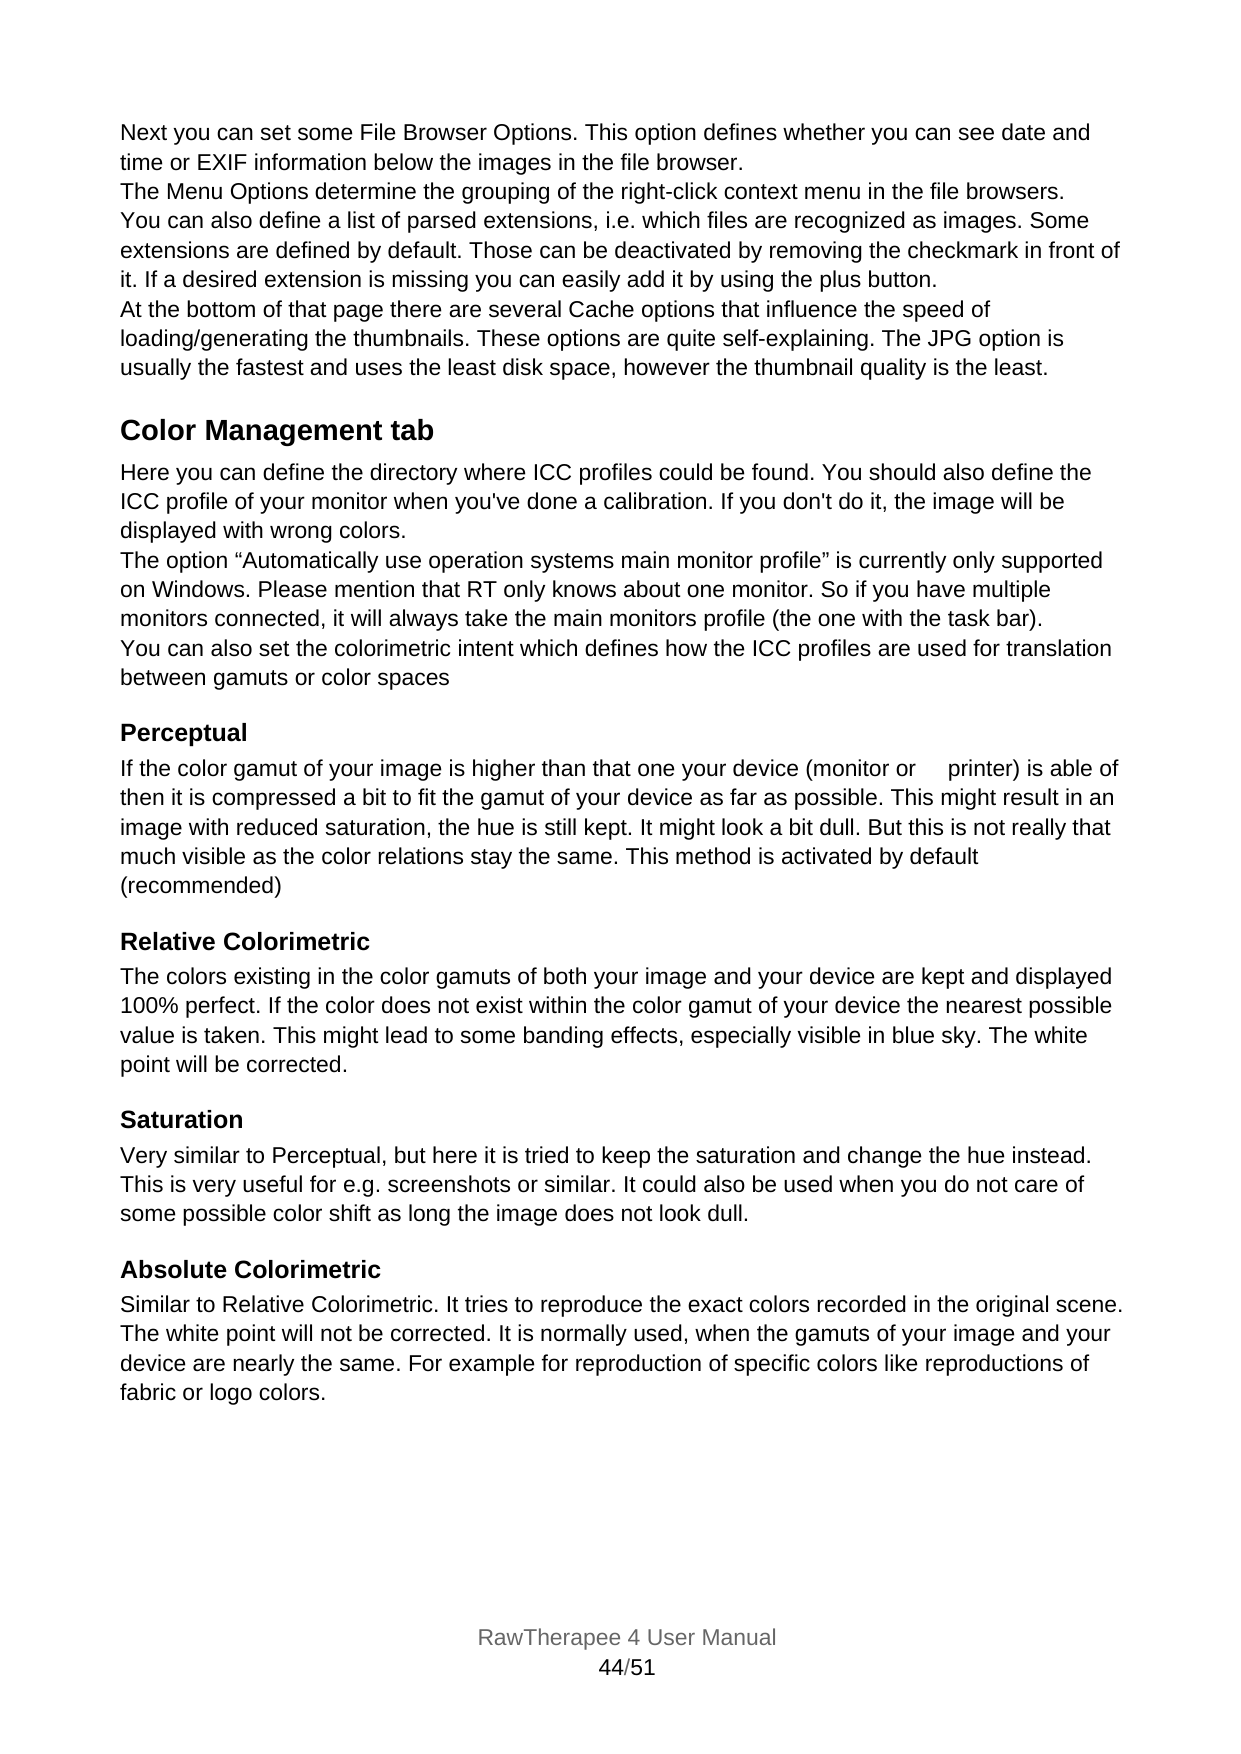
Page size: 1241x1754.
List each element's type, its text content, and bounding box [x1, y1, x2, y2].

text You can also define a list of parsed extensions, i.e. which files are recognized as images. Some extensions are defined by default. Those can be deactivated by removing the checkmark in front of it. If a desired extension is missing you can easily add it by using the plus button. [120, 208, 1134, 292]
text Here you can define the directory where ICC profiles could be found. You should also define the ICC profile of your monitor when you've done a calibration. If you don't do it, the image will be displayed with wrong colors. [120, 459, 1134, 544]
subtitle Saturation [120, 1106, 1134, 1134]
subtitle Relative Colorimetric [120, 927, 1134, 955]
subtitle Perceptual [120, 719, 1134, 747]
text Similar to Relative Colorimetric. It tries to reproduce the exact colors recorded in the original scene. The white point will not be corrected. It is normally used, when the gamuts of your image and your device are nearly the same. For example for reproduction of specific colors like reproductions of fabric or logo colors. [120, 1292, 1134, 1406]
subtitle Color Management tab [120, 413, 1134, 446]
text You can also set the colorimetric intent which defines how the ICC profiles are used for translation between gamuts or color spaces [120, 636, 1134, 691]
text The option “Automatically use operation systems main monitor profile” is currently only supported on Windows. Please mention that RT only knows about one monitor. So if you have multiple monitors connected, it will always take the main monitors profile (the one with the task bar). [120, 547, 1134, 632]
text If the color gamut of your image is higher than that one your device (monitor or printer) is able of then it is compressed a bit to fit the gamut of your device as far as possible. This might result in an image with reduced saturation, the hue is still kept. It might look a bit dull. But this is not really that much visible as the color relations stay the same. This method is activated by default (recommended) [120, 756, 1134, 899]
text The colors existing in the color gamuts of both your image and your device are kept and displayed 100% perfect. If the color does not exist within the color gamut of your device the nearest possible value is taken. This might lead to some banding effects, especially visible in blue sky. The white point will be corrected. [120, 964, 1134, 1077]
text Very similar to Perceptual, but here it is tried to keep the saturation and change the hue instead. This is very useful for e.g. screenshots or similar. It could also be used when you do not care of some possible color shift as long the image does not look dull. [120, 1142, 1134, 1227]
text Next you can set some File Browser Options. This option defines whether you can see date and time or EXIF information below the images in the file browser. [120, 120, 1134, 175]
subtitle Absolute Colorimetric [120, 1256, 1134, 1283]
text At the bottom of that page there are several Cache options that influence the speed of loading/generating the thumbnails. These options are quite self-explaining. The JPG option is usually the fastest and uses the least disk space, however the thumbnail quality is the least. [120, 296, 1134, 381]
text The Menu Options determine the grouping of the right-click context menu in the file browsers. [120, 179, 1134, 204]
